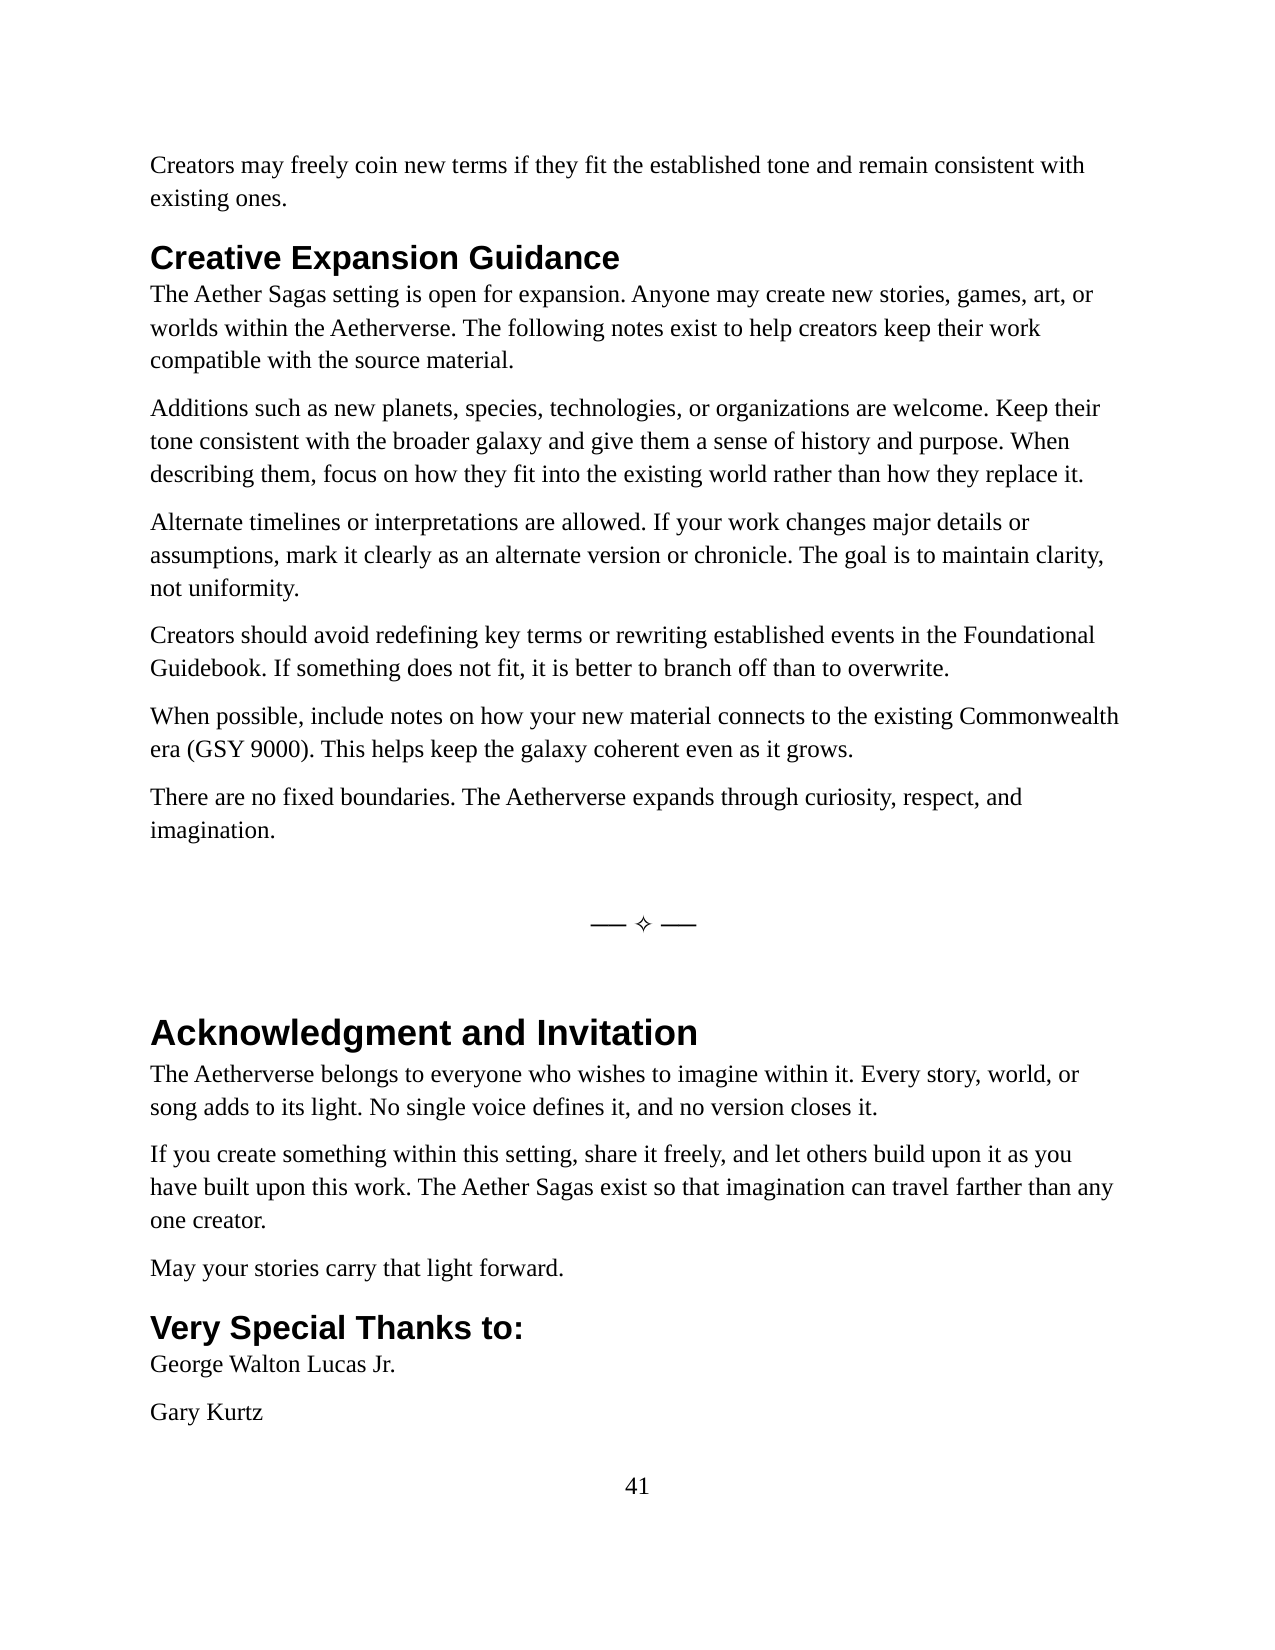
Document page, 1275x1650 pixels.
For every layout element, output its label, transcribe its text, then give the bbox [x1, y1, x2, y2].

subtitle Very Special Thanks to: [150, 1308, 1125, 1347]
text If you create something within this setting, share it freely, and let others build upon it as you have built upon this work. The Aether Sagas exist so that imagination can travel farther than any one creator. [150, 1139, 1125, 1234]
text The Aether Sagas setting is open for expansion. Anyone may create new stories, games, art, or worlds within the Aetherverse. The following notes exist to help creators keep their work compatible with the source material. [150, 279, 1125, 374]
text Gary Kurtz [150, 1397, 1125, 1426]
text ── ✧ ── [162, 910, 1125, 939]
subtitle Acknowledgment and Invitation [150, 1011, 1125, 1053]
text Alternate timelines or interpretations are allowed. If your work changes major details or assumptions, mark it clearly as an alternate version or chronicle. The goal is to maintain clarity, not uniformity. [150, 507, 1125, 602]
text Additions such as new planets, species, technologies, or organizations are welcome. Keep their tone consistent with the broader galaxy and give them a sense of history and purpose. When describing them, focus on how they fit into the existing world rather than how they replace it. [150, 393, 1125, 488]
text When possible, include notes on how your new material connects to the existing Commonwealth era (GSY 9000). This helps keep the galaxy coherent even as it grows. [150, 701, 1125, 763]
text May your stories carry that light forward. [150, 1253, 1125, 1282]
text There are no fixed boundaries. The Aetherverse expands through curiosity, respect, and imagination. [150, 782, 1125, 843]
subtitle Creative Expansion Guidance [150, 238, 1125, 277]
text Creators may freely coin new terms if they fit the established tone and remain consistent with existing ones. [150, 150, 1125, 212]
text George Walton Lucas Jr. [150, 1349, 1125, 1378]
text The Aetherverse belongs to everyone who wishes to imagine within it. Every story, world, or song adds to its light. No single voice defines it, and no version closes it. [150, 1059, 1125, 1121]
text Creators should avoid redefining key terms or rewriting established events in the Foundational Guidebook. If something does not fit, it is better to branch off than to overwrite. [150, 621, 1125, 682]
